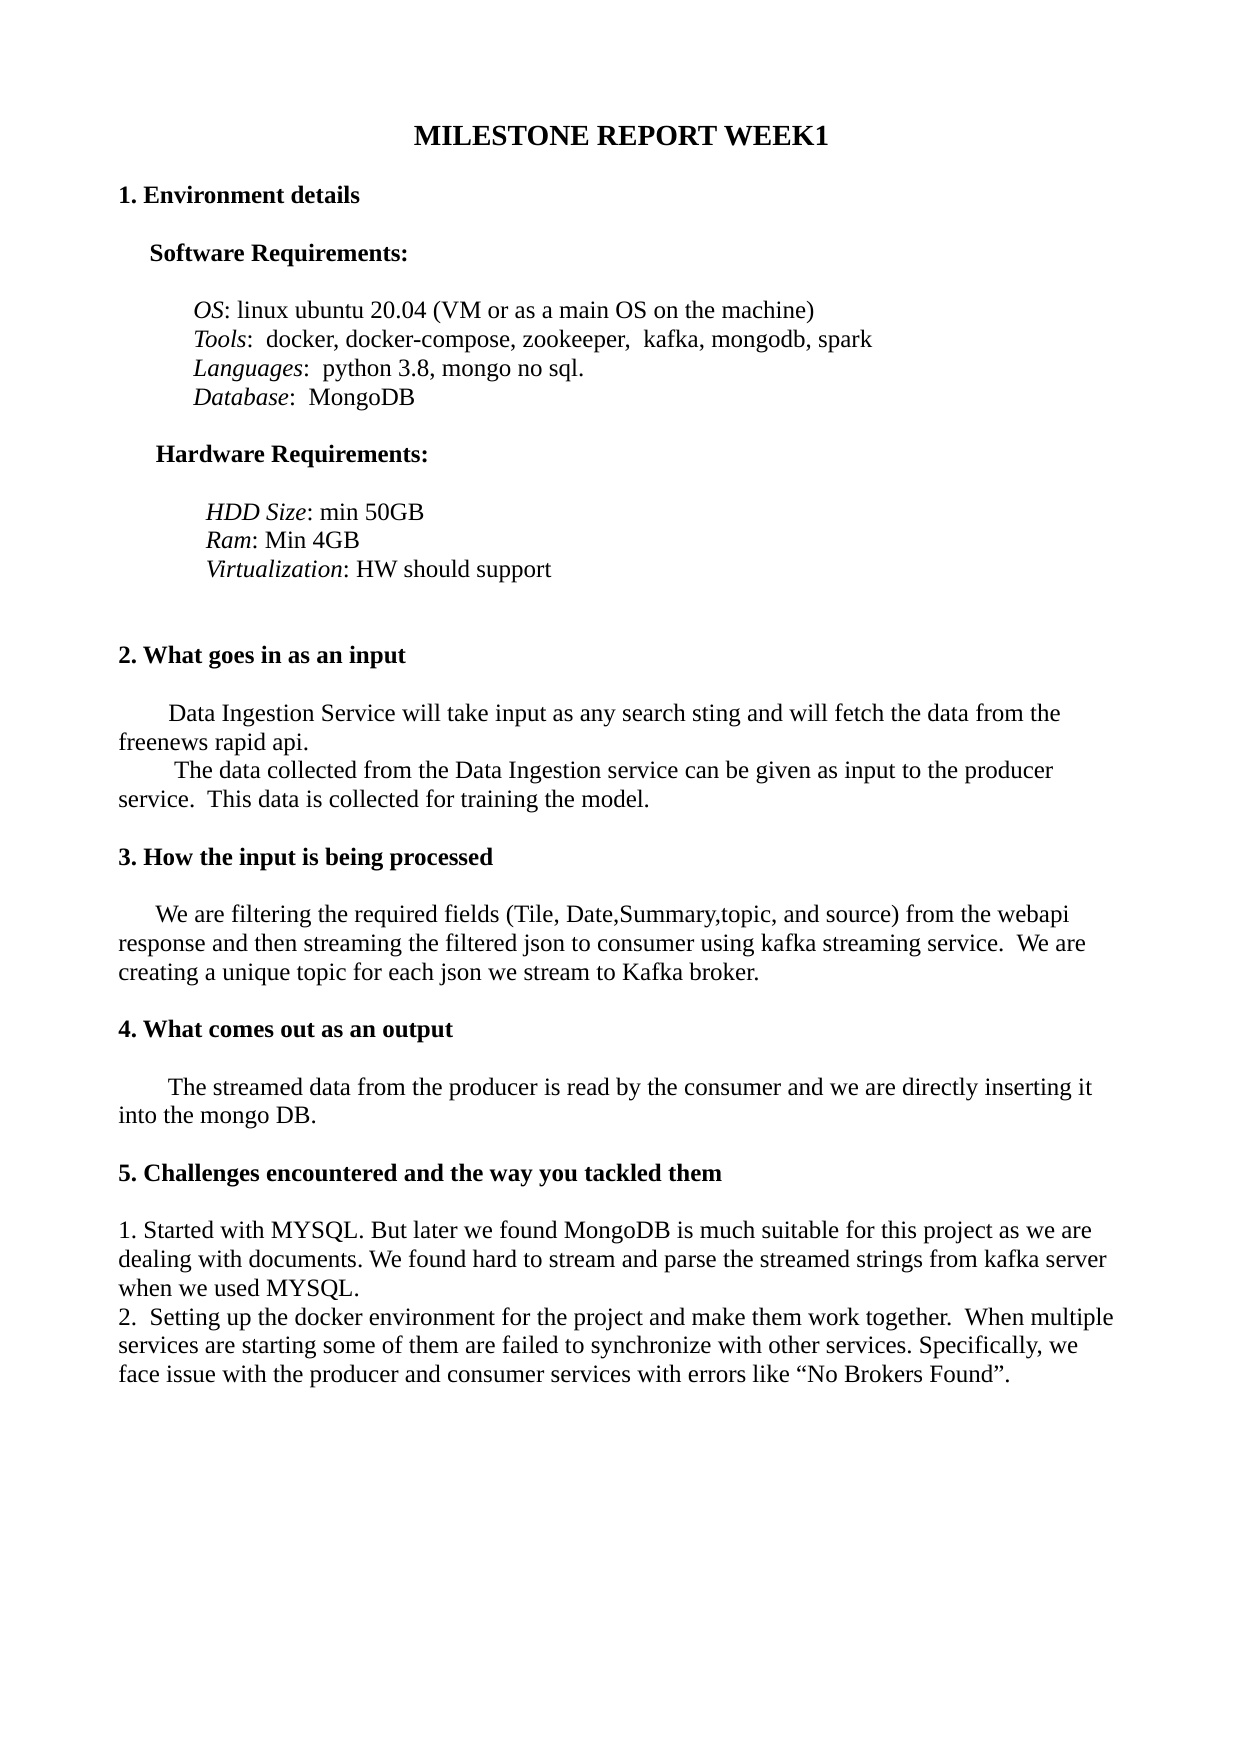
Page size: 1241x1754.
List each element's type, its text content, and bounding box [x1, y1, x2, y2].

text 3. How the input is being processed [118, 842, 1122, 870]
text Data Ingestion Service will take input as any search sting and will fetch the data from the freenews rapid api. [118, 698, 1122, 755]
text Languages: python 3.8, mongo no sql. [118, 353, 1122, 382]
text MILESTONE REPORT WEEK1 [413, 118, 1122, 152]
text Database: MongoDB [118, 382, 1122, 410]
text Tools: docker, docker-compose, zookeeper, kafka, mongodb, spark [118, 324, 1122, 353]
text 1. Environment details [118, 180, 1122, 209]
text 1. Started with MYSQL. But later we found MongoDB is much suitable for this project as we are dealing with documents. We found hard to stream and parse the streamed strings from kafka server when we used MYSQL. [118, 1215, 1122, 1302]
text Virtualization: HW should support [118, 554, 1122, 583]
text Software Requirements: [118, 238, 1122, 267]
text 5. Challenges encountered and the way you tackled them [118, 1158, 1122, 1187]
text Hardware Requirements: [118, 439, 1122, 468]
text The streamed data from the producer is read by the consumer and we are directly inserting it into the mongo DB. [118, 1072, 1122, 1129]
text 2. What goes in as an input [118, 640, 1122, 669]
text We are filtering the required fields (Tile, Date,Summary,topic, and source) from the webapi response and then streaming the filtered json to consumer using kafka streaming service. We are creating a unique topic for each json we stream to Kafka broker. [118, 899, 1122, 985]
text OS: linux ubuntu 20.04 (VM or as a main OS on the machine) [118, 295, 1122, 324]
text HDD Size: min 50GB [118, 497, 1122, 525]
text The data collected from the Data Ingestion service can be given as input to the producer service. This data is collected for training the model. [118, 755, 1122, 813]
text 4. What comes out as an output [118, 1014, 1122, 1043]
text 2. Setting up the docker environment for the project and make them work together. When multiple services are starting some of them are failed to synchronize with other services. Specifically, we face issue with the producer and consumer services with errors like “No Brokers Found”. [118, 1302, 1122, 1388]
text Ram: Min 4GB [118, 525, 1122, 554]
